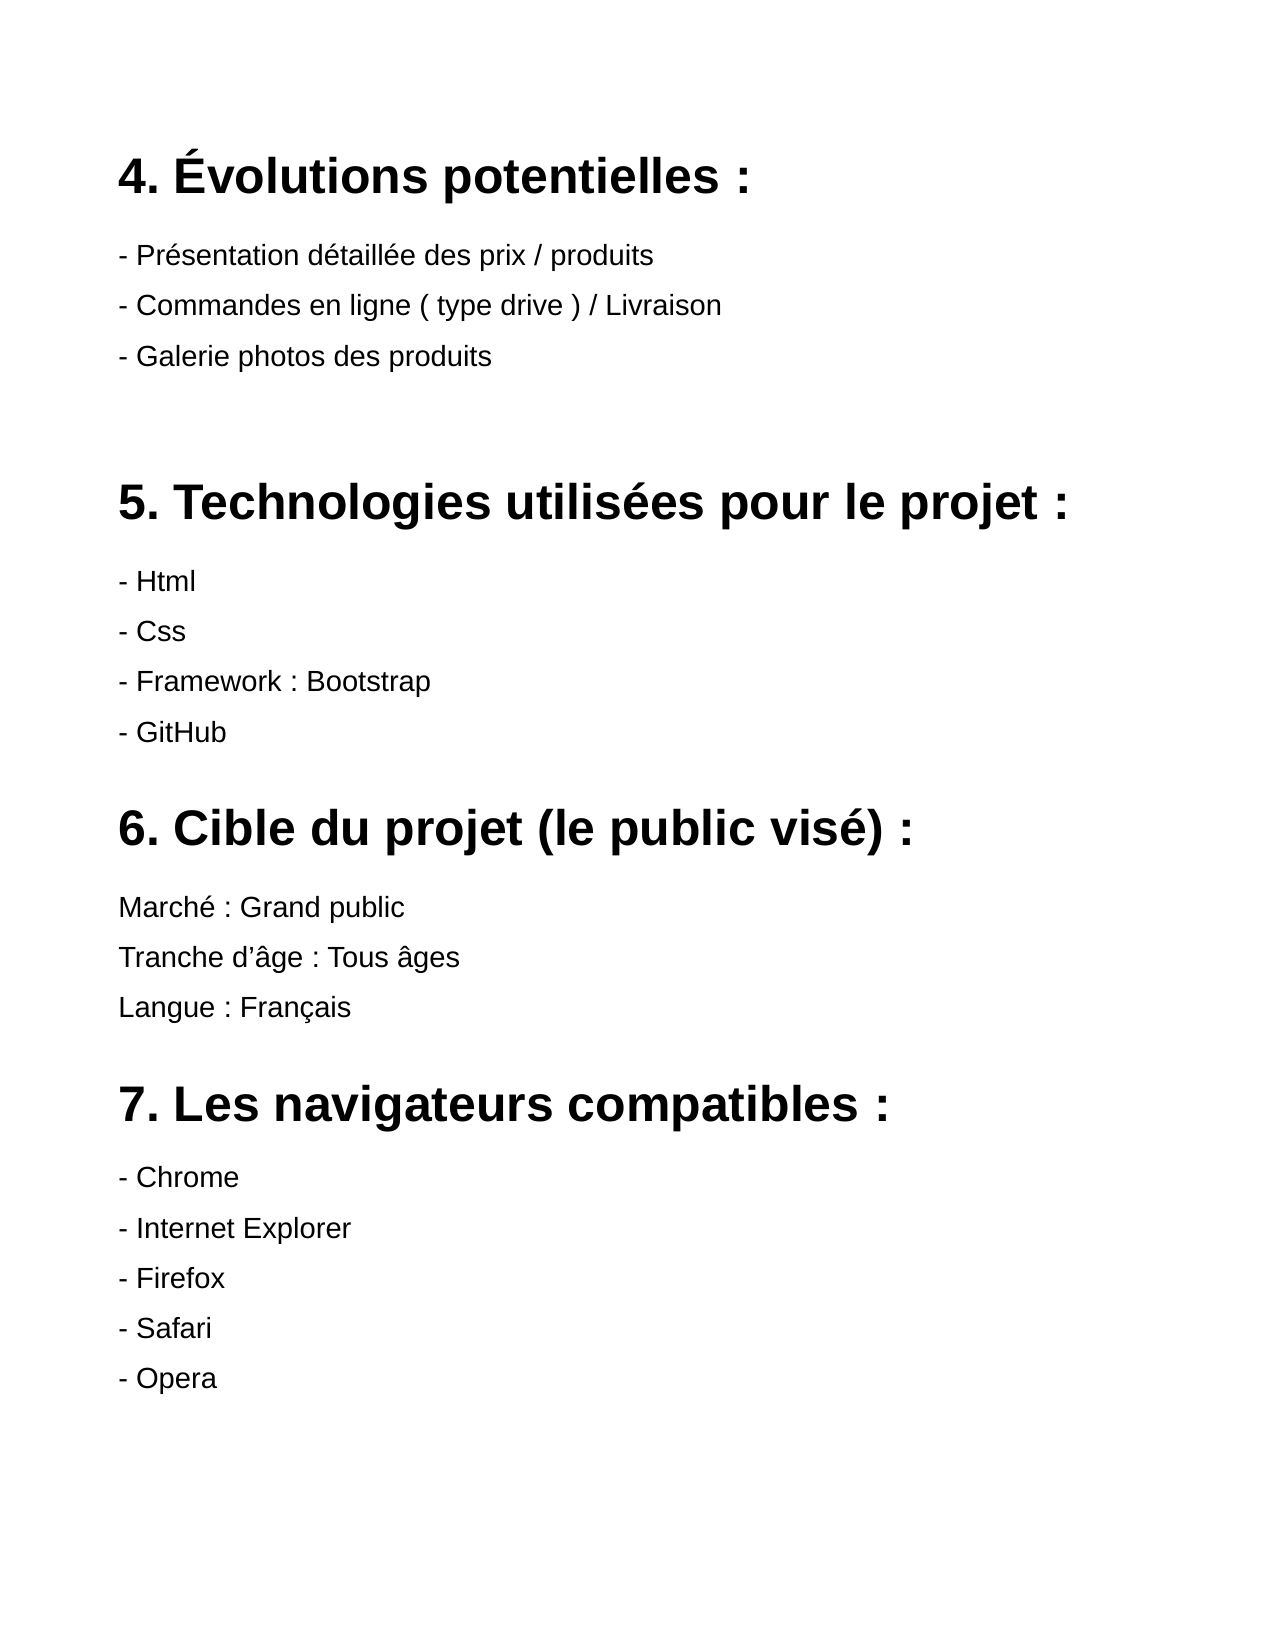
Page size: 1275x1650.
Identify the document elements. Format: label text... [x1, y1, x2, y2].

text - GitHub [118, 715, 1157, 748]
text 4. Évolutions potentielles : [118, 147, 1157, 204]
text 5. Technologies utilisées pour le projet : [118, 473, 1157, 530]
text - Opera [118, 1362, 1157, 1395]
text - Safari [118, 1311, 1157, 1345]
text Marché : Grand public [118, 889, 1157, 923]
text - Internet Explorer [118, 1211, 1157, 1244]
text - Html [118, 564, 1157, 597]
text - Framework : Bootstrap [118, 664, 1157, 698]
text Tranche d’âge : Tous âges [118, 940, 1157, 973]
text - Chrome [118, 1160, 1157, 1194]
text - Galerie photos des produits [118, 338, 1157, 372]
text Langue : Français [118, 990, 1157, 1024]
text - Css [118, 614, 1157, 648]
text - Présentation détaillée des prix / produits [118, 238, 1157, 271]
text - Firefox [118, 1261, 1157, 1294]
text 7. Les navigateurs compatibles : [118, 1074, 1157, 1132]
text 6. Cible du projet (le public visé) : [118, 798, 1157, 856]
text - Commandes en ligne ( type drive ) / Livraison [118, 288, 1157, 322]
